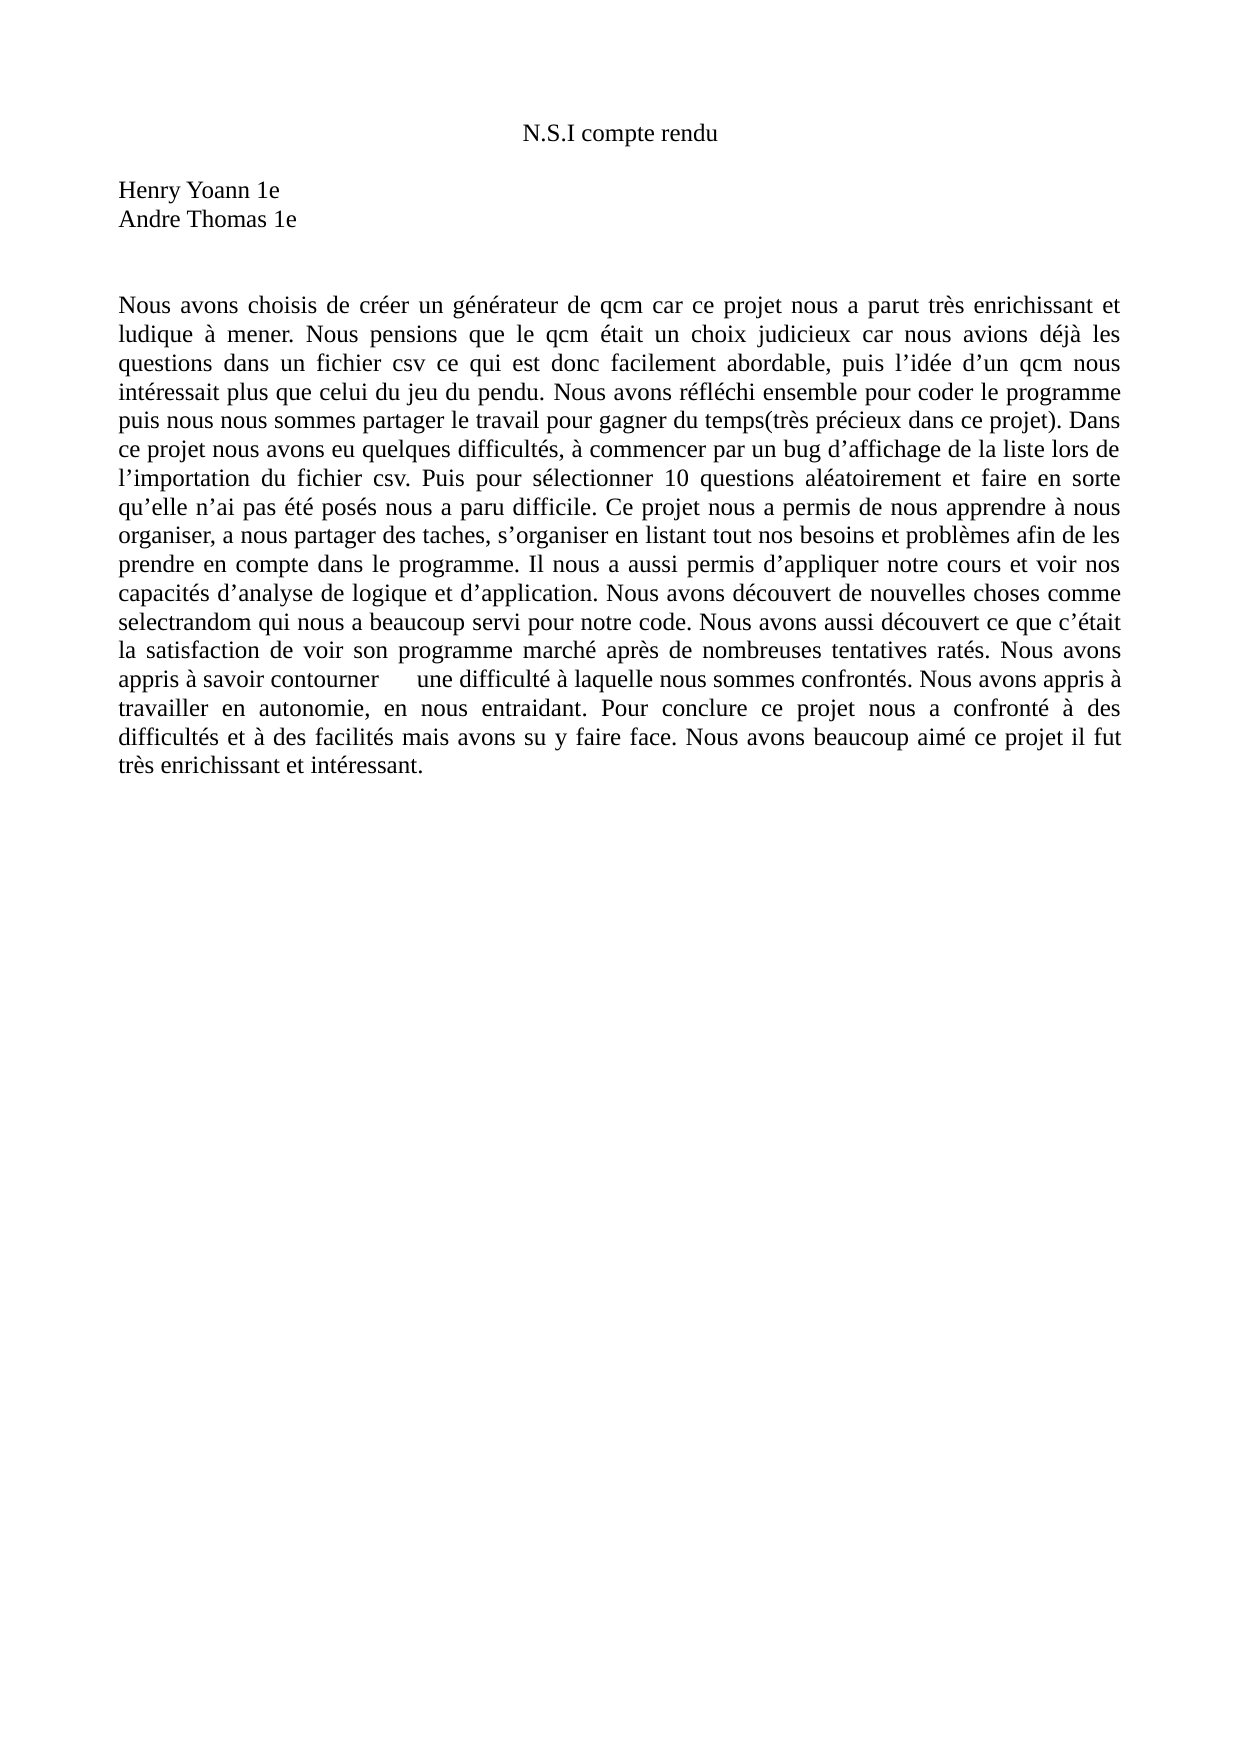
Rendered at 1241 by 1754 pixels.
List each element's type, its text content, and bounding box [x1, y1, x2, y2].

text Henry Yoann 1e [118, 176, 1122, 204]
text Andre Thomas 1e [118, 204, 1122, 233]
text N.S.I compte rendu [118, 118, 1122, 147]
text Nous avons choisis de créer un générateur de qcm car ce projet nous a parut très enrichissant et ludique à mener. Nous pensions que le qcm était un choix judicieux car nous avions déjà les questions dans un fichier csv ce qui est donc facilement abordable, puis l’idée d’un qcm nous intéressait plus que celui du jeu du pendu. Nous avons réfléchi ensemble pour coder le programme puis nous nous sommes partager le travail pour gagner du temps(très précieux dans ce projet). Dans ce projet nous avons eu quelques difficultés, à commencer par un bug d’affichage de la liste lors de l’importation du fichier csv. Puis pour sélectionner 10 questions aléatoirement et faire en sorte qu’elle n’ai pas été posés nous a paru difficile. Ce projet nous a permis de nous apprendre à nous organiser, a nous partager des taches, s’organiser en listant tout nos besoins et problèmes afin de les prendre en compte dans le programme. Il nous a aussi permis d’appliquer notre cours et voir nos capacités d’analyse de logique et d’application. Nous avons découvert de nouvelles choses comme selectrandom qui nous a beaucoup servi pour notre code. Nous avons aussi découvert ce que c’était la satisfaction de voir son programme marché après de nombreuses tentatives ratés. Nous avons appris à savoir contourner une difficulté à laquelle nous sommes confrontés. Nous avons appris à travailler en autonomie, en nous entraidant. Pour conclure ce projet nous a confronté à des difficultés et à des facilités mais avons su y faire face. Nous avons beaucoup aimé ce projet il fut très enrichissant et intéressant. [118, 291, 1122, 779]
